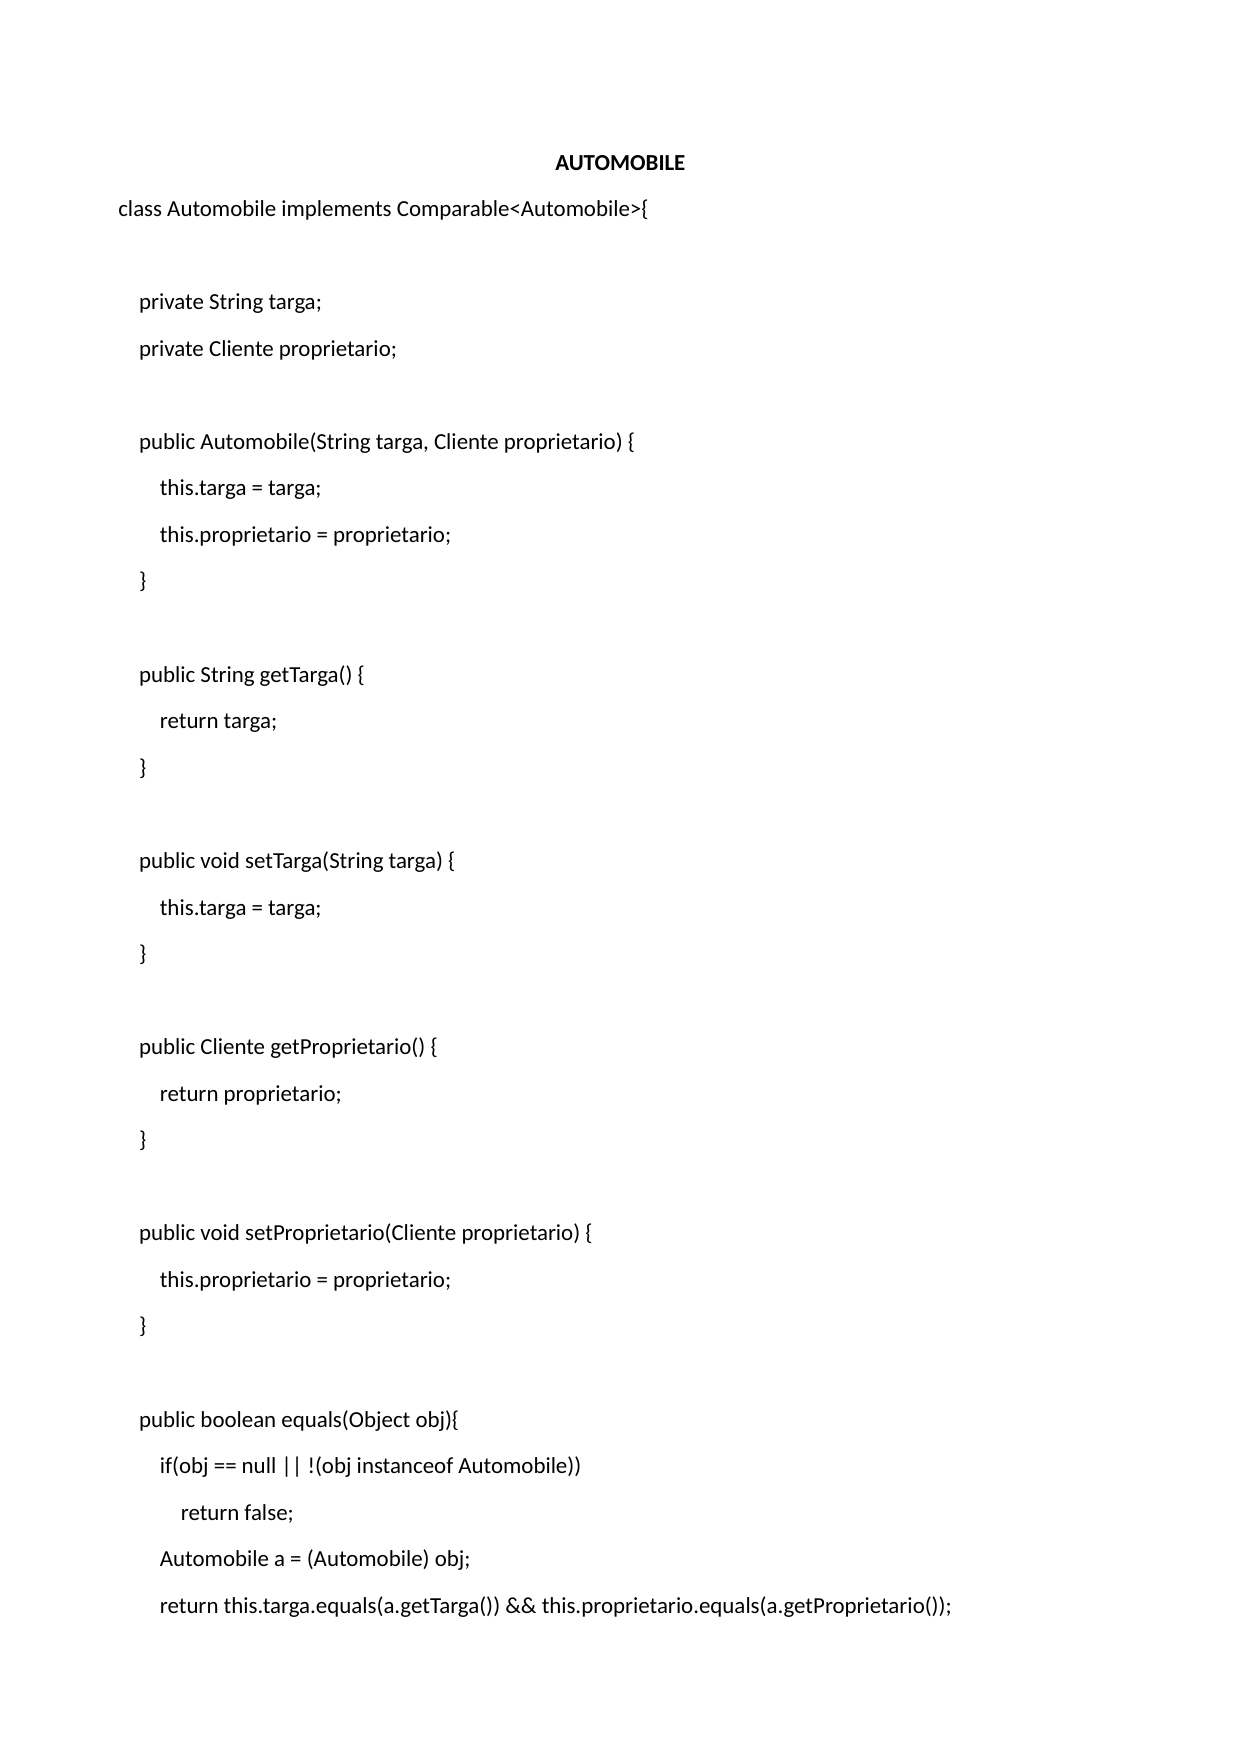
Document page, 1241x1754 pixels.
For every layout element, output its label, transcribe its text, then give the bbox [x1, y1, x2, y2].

text private String targa; [118, 287, 1122, 315]
text public String getTarga() { [118, 660, 1122, 688]
text public void setTarga(String targa) { [118, 846, 1122, 874]
text return this.targa.equals(a.getTarga()) && this.proprietario.equals(a.getProprietario()); [118, 1591, 1122, 1619]
text public void setProprietario(Cliente proprietario) { [118, 1218, 1122, 1247]
text private Cliente proprietario; [118, 334, 1122, 362]
text public Automobile(String targa, Cliente proprietario) { [118, 427, 1122, 455]
text class Automobile implements Comparable<Automobile>{ [118, 194, 1122, 222]
text } [118, 1312, 1122, 1340]
text AUTOMOBILE [118, 148, 1122, 176]
text this.targa = targa; [118, 473, 1122, 502]
text } [118, 567, 1122, 595]
text if(obj == null || !(obj instanceof Automobile)) [118, 1451, 1122, 1479]
text } [118, 753, 1122, 781]
text this.proprietario = proprietario; [118, 1265, 1122, 1293]
text return false; [118, 1498, 1122, 1526]
text this.proprietario = proprietario; [118, 520, 1122, 548]
text Automobile a = (Automobile) obj; [118, 1544, 1122, 1572]
text this.targa = targa; [118, 893, 1122, 921]
text return targa; [118, 706, 1122, 734]
text } [118, 939, 1122, 967]
text public boolean equals(Object obj){ [118, 1405, 1122, 1433]
text } [118, 1125, 1122, 1153]
text return proprietario; [118, 1079, 1122, 1107]
text public Cliente getProprietario() { [118, 1032, 1122, 1060]
